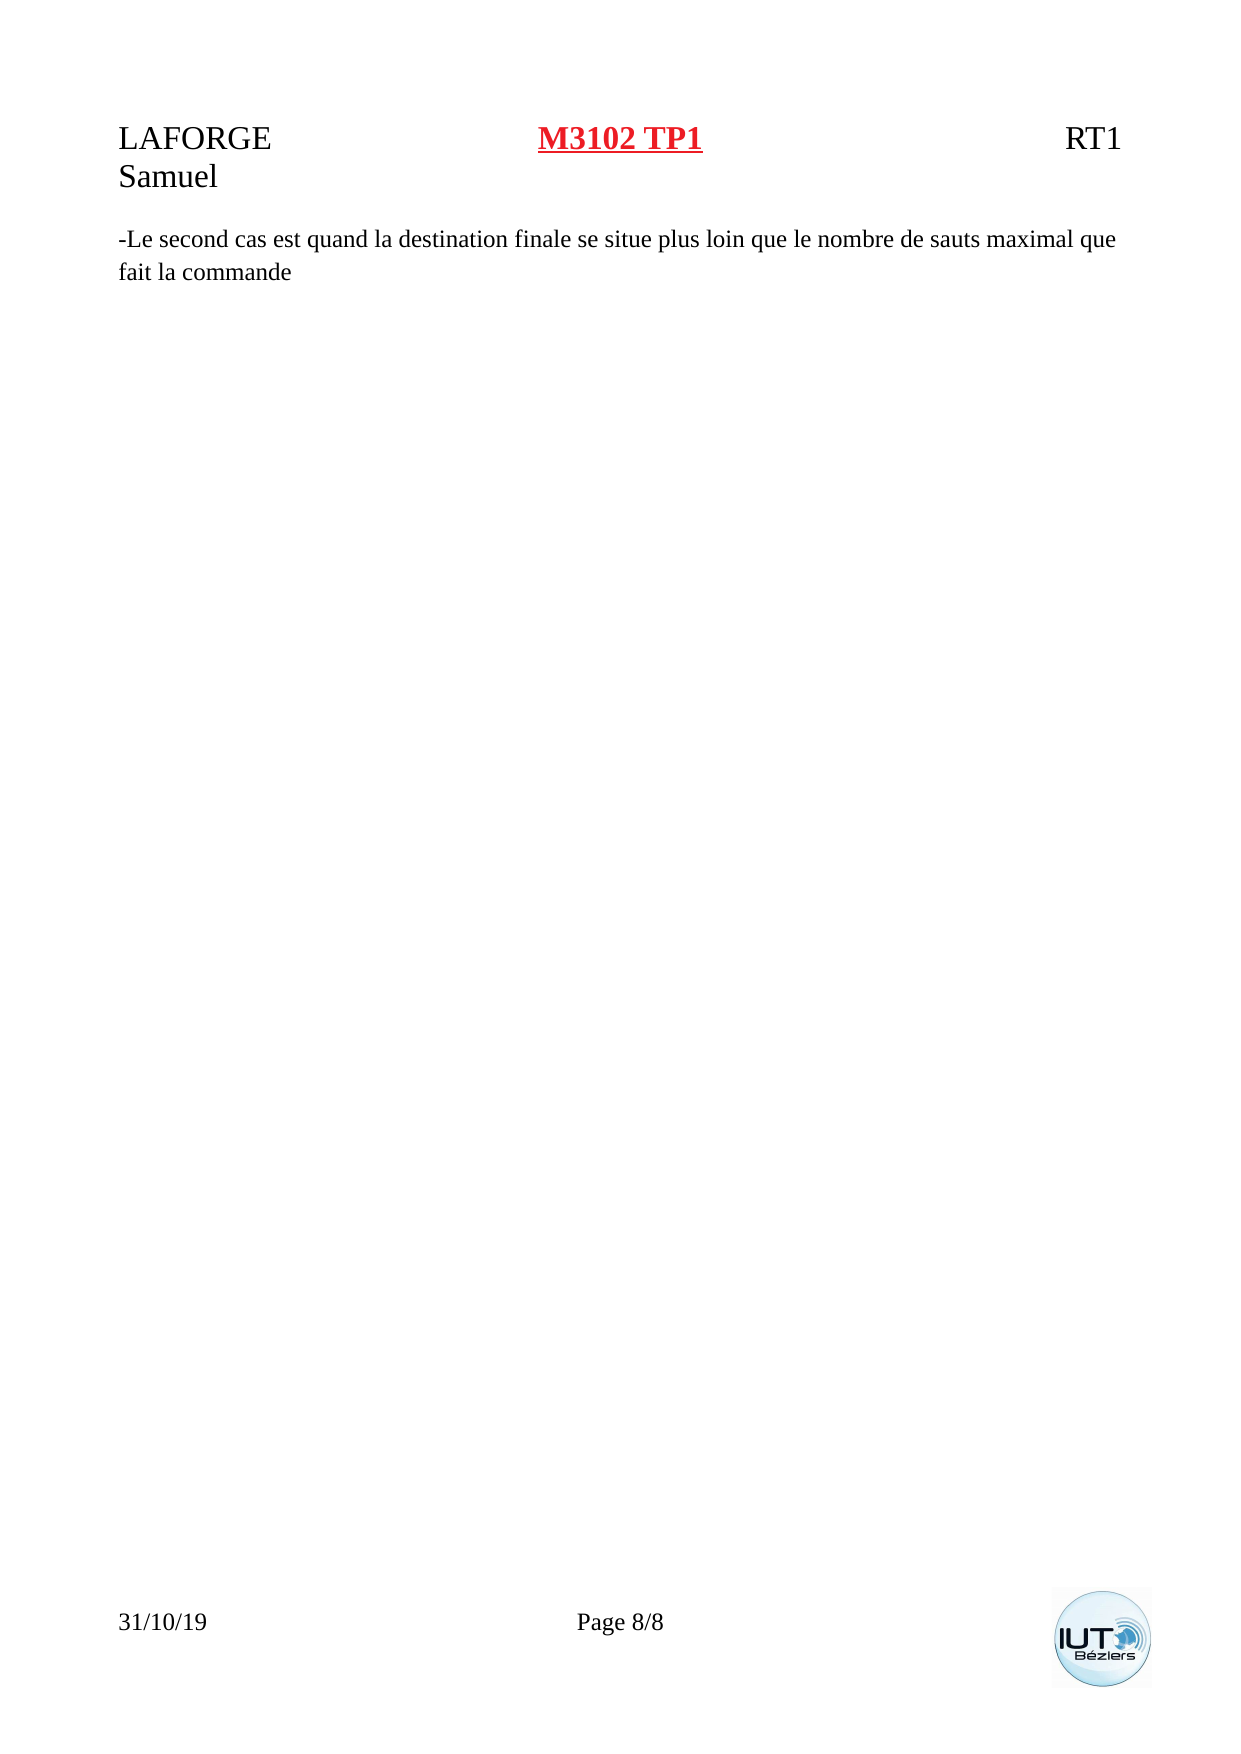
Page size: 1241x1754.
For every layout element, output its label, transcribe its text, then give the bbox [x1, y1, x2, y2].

picture [1051, 1587, 1153, 1688]
text -Le second cas est quand la destination finale se situe plus loin que le nombre de sauts maximal que fait la commande [118, 224, 1122, 286]
